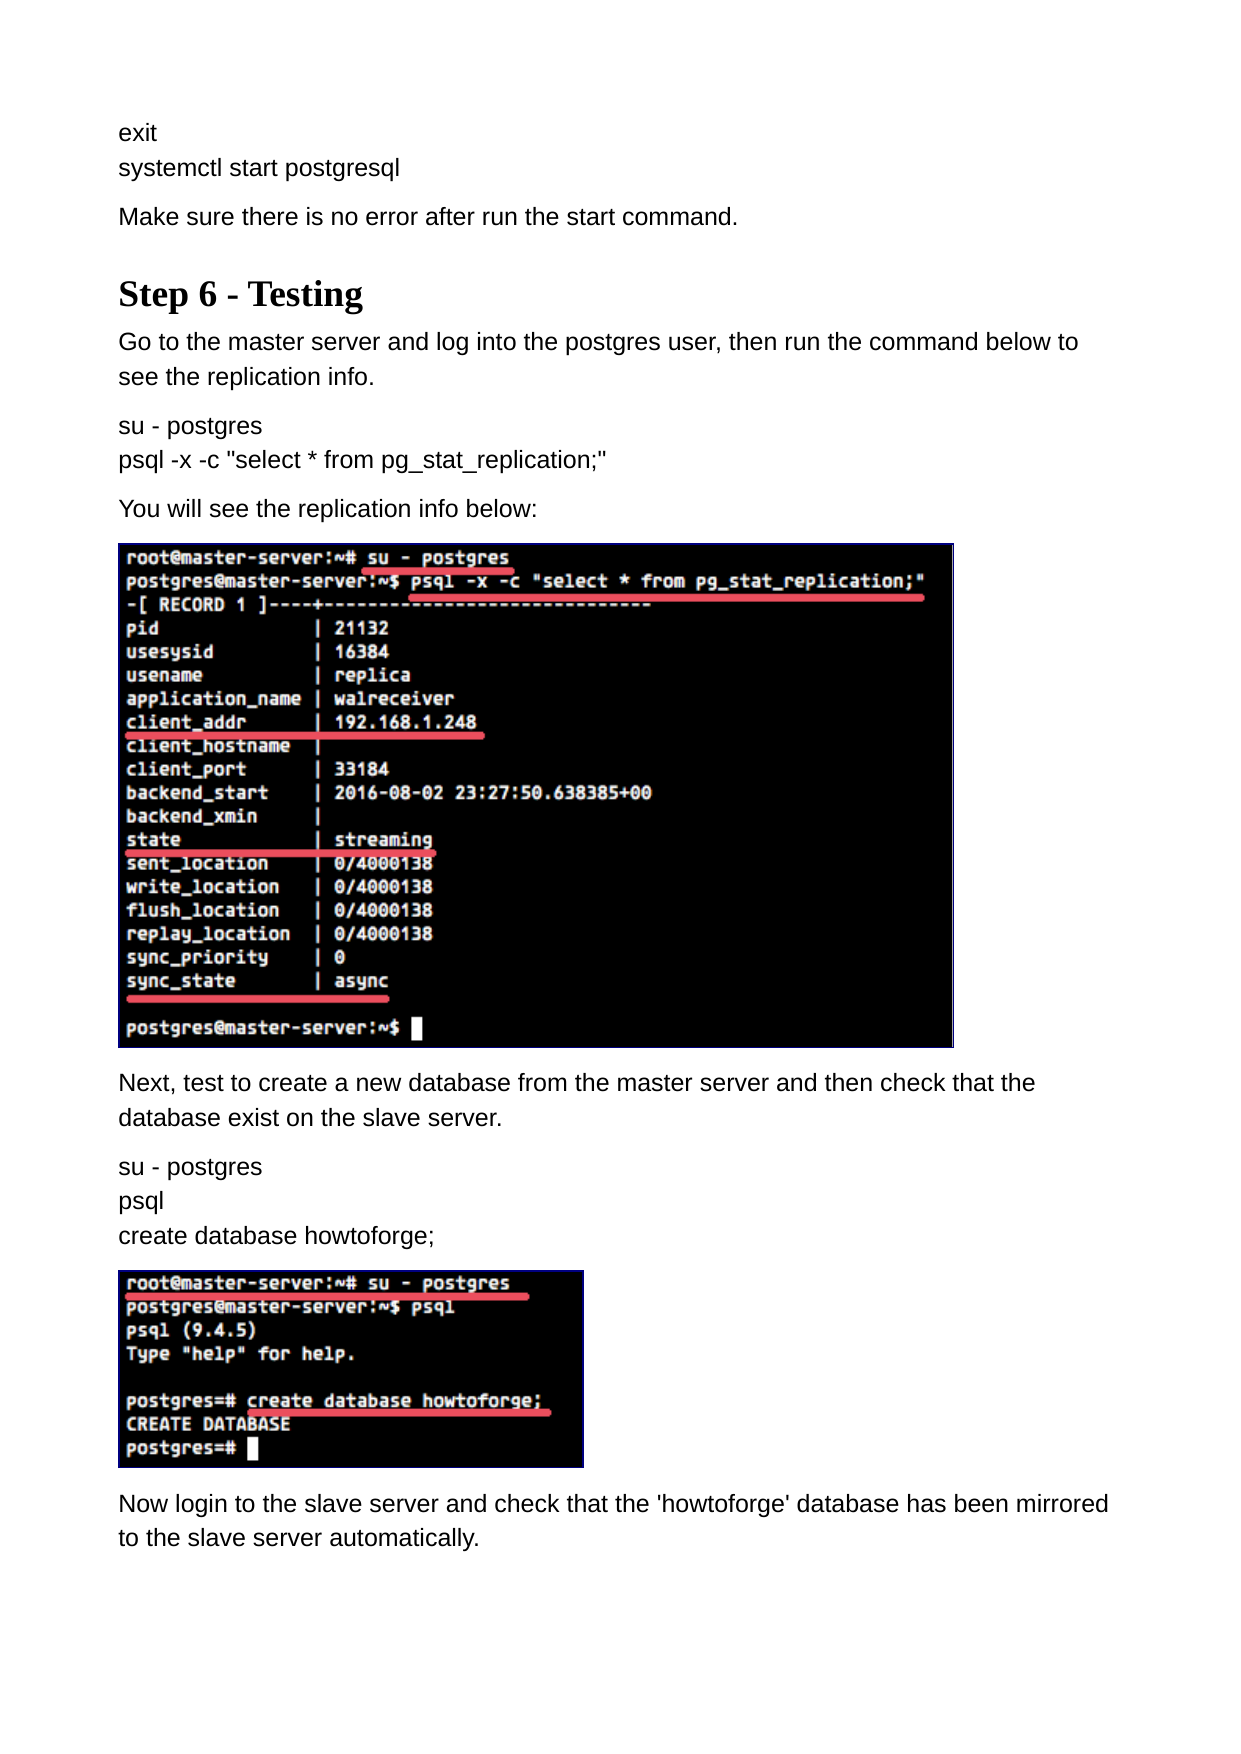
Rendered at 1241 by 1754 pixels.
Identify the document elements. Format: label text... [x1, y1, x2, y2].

text Next, test to create a new database from the master server and then check that the database exist on the slave server. [118, 1068, 1122, 1132]
picture [120, 545, 953, 1047]
text Now login to the slave server and check that the 'howtoforge' database has been mirrored to the slave server automatically. [118, 1489, 1122, 1552]
text Go to the master server and log into the postgres user, then run the command below to see the replication info. [118, 327, 1122, 390]
text You will see the replication info below: [118, 494, 1122, 523]
subtitle Step 6 - Testing [118, 272, 1122, 315]
picture [120, 1272, 582, 1467]
text su - postgres psql create database howtoforge; [118, 1152, 1122, 1249]
text Make sure there is no error after run the start command. [118, 202, 1122, 230]
text exit systemctl start postgresql [118, 118, 1122, 181]
text su - postgres psql -x -c "select * from pg_stat_replication;" [118, 411, 1122, 474]
